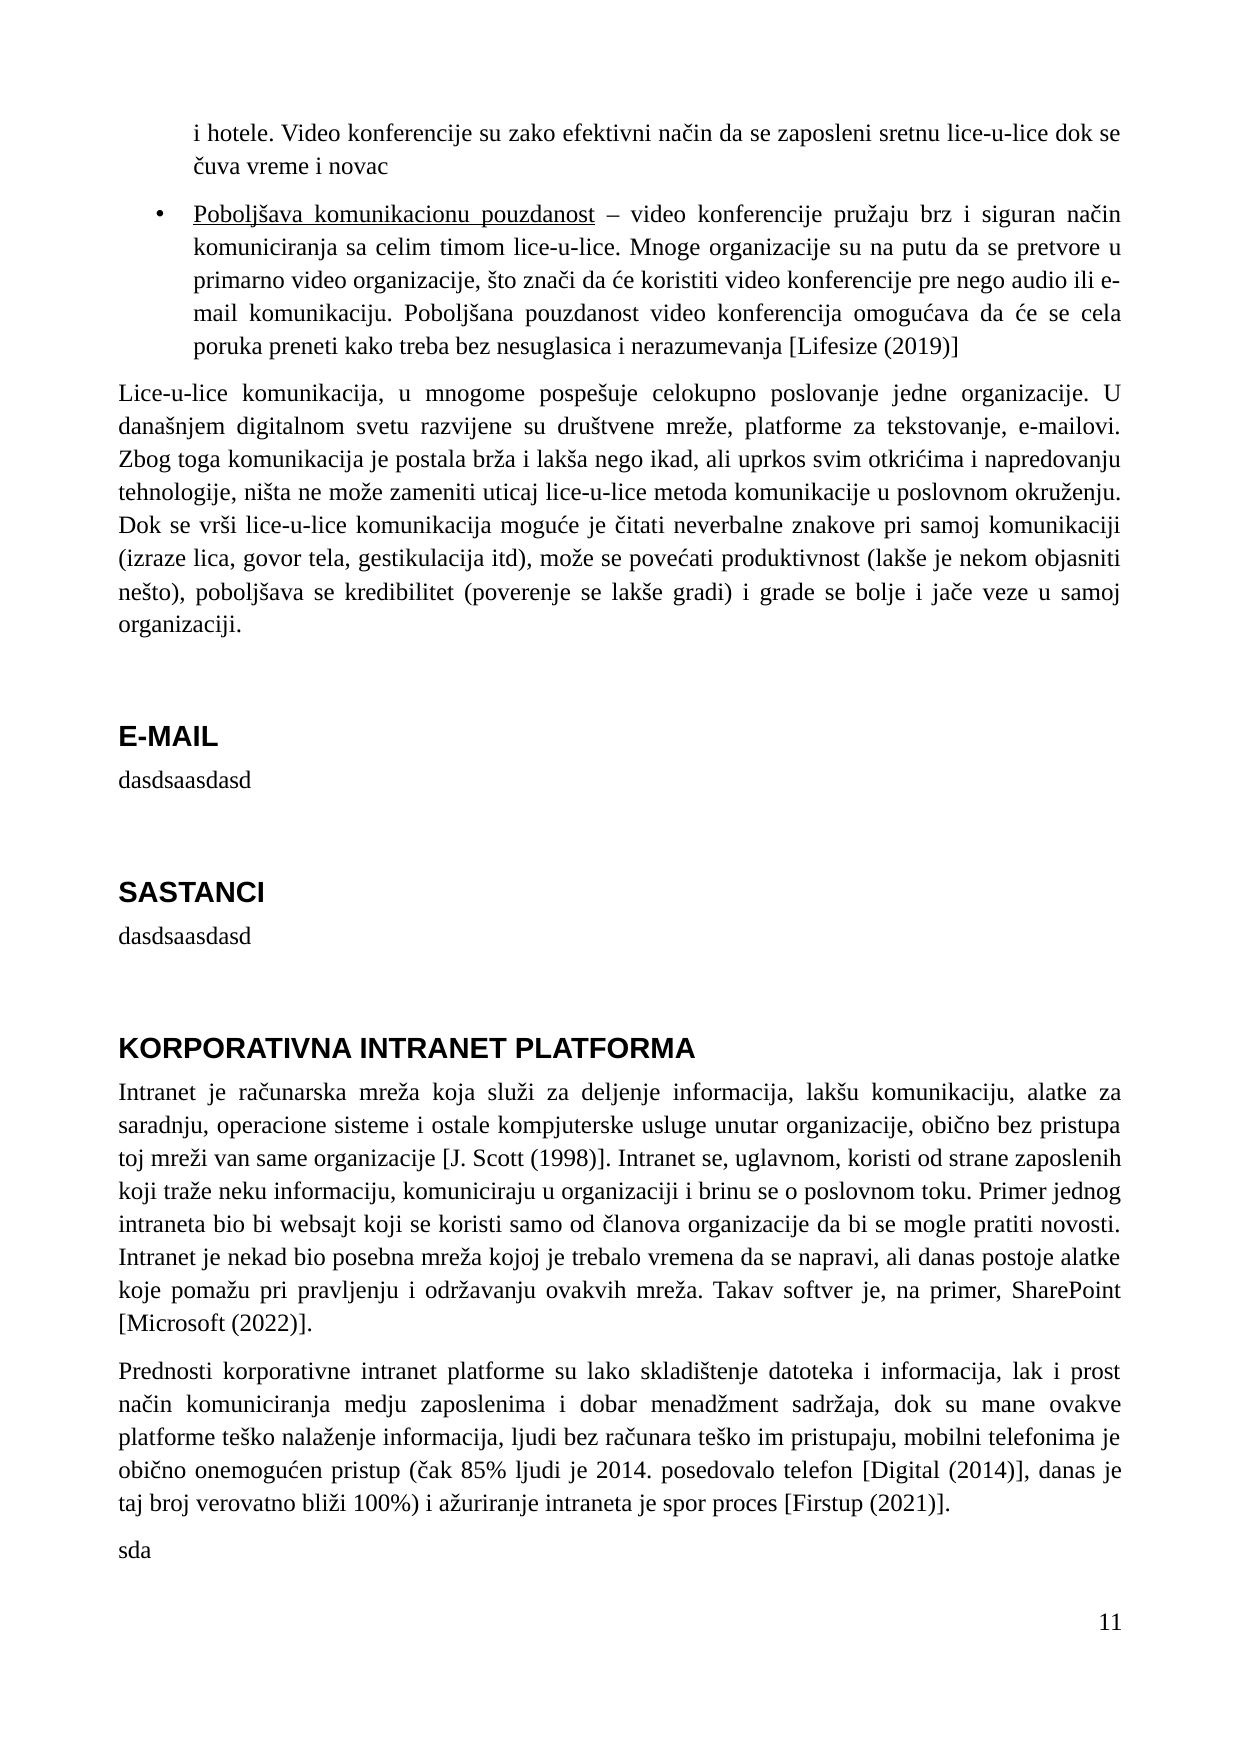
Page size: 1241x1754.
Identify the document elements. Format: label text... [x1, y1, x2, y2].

text Lice-u-lice komunikacija, u mnogome pospešuje celokupno poslovanje jedne organizacije. U današnjem digitalnom svetu razvijene su društvene mreže, platforme za tekstovanje, e-mailovi. Zbog toga komunikacija je postala brža i lakša nego ikad, ali uprkos svim otkrićima i napredovanju tehnologije, ništa ne može zameniti uticaj lice-u-lice metoda komunikacije u poslovnom okruženju. Dok se vrši lice-u-lice komunikacija moguće je čitati neverbalne znakove pri samoj komunikaciji (izraze lica, govor tela, gestikulacija itd), može se povećati produktivnost (lakše je nekom objasniti nešto), poboljšava se kredibilitet (poverenje se lakše gradi) i grade se bolje i jače veze u samoj organizaciji. [118, 378, 1122, 638]
text Intranet je računarska mreža koja služi za deljenje informacija, lakšu komunikaciju, alatke za saradnju, operacione sisteme i ostale kompjuterske usluge unutar organizacije, obično bez pristupa toj mreži van same organizacije [J. Scott (1998)]. Intranet se, uglavnom, koristi od strane zaposlenih koji traže neku informaciju, komuniciraju u organizaciji i brinu se o poslovnom toku. Primer jednog intraneta bio bi websajt koji se koristi samo od članova organizacije da bi se mogle pratiti novosti. Intranet je nekad bio posebna mreža kojoj je trebalo vremena da se napravi, ali danas postoje alatke koje pomažu pri pravljenju i održavanju ovakvih mreža. Takav softver je, na primer, SharePoint [Microsoft (2022)]. [118, 1077, 1122, 1337]
text sda [118, 1536, 1122, 1564]
subtitle KORPORATIVNA INTRANET PLATFORMA [118, 1031, 1122, 1064]
list Poboljšava komunikacionu pouzdanost – video konferencije pružaju brz i siguran način komuniciranja sa celim timom lice-u-lice. Mnoge organizacije su na putu da se pretvore u primarno video organizacije, što znači da će koristiti video konferencije pre nego audio ili e-mail komunikaciju. Poboljšana pouzdanost video konferencija omogućava da će se cela poruka preneti kako treba bez nesuglasica i nerazumevanja [Lifesize (2019)] [156, 199, 1122, 359]
subtitle E-MAIL [118, 719, 1122, 753]
text dasdsaasdasd [118, 921, 1122, 950]
text Prednosti korporativne intranet platforme su lako skladištenje datoteka i informacija, lak i prost način komuniciranja medju zaposlenima i dobar menadžment sadržaja, dok su mane ovakve platforme teško nalaženje informacija, ljudi bez računara teško im pristupaju, mobilni telefonima je obično onemogućen pristup (čak 85% ljudi je 2014. posedovalo telefon [Digital (2014)], danas je taj broj verovatno bliži 100%) i ažuriranje intraneta je spor proces [Firstup (2021)]. [118, 1356, 1122, 1517]
list i hotele. Video konferencije su zako efektivni način da se zaposleni sretnu lice-u-lice dok se čuva vreme i novac [156, 118, 1122, 180]
subtitle SASTANCI [118, 875, 1122, 909]
text dasdsaasdasd [118, 765, 1122, 794]
